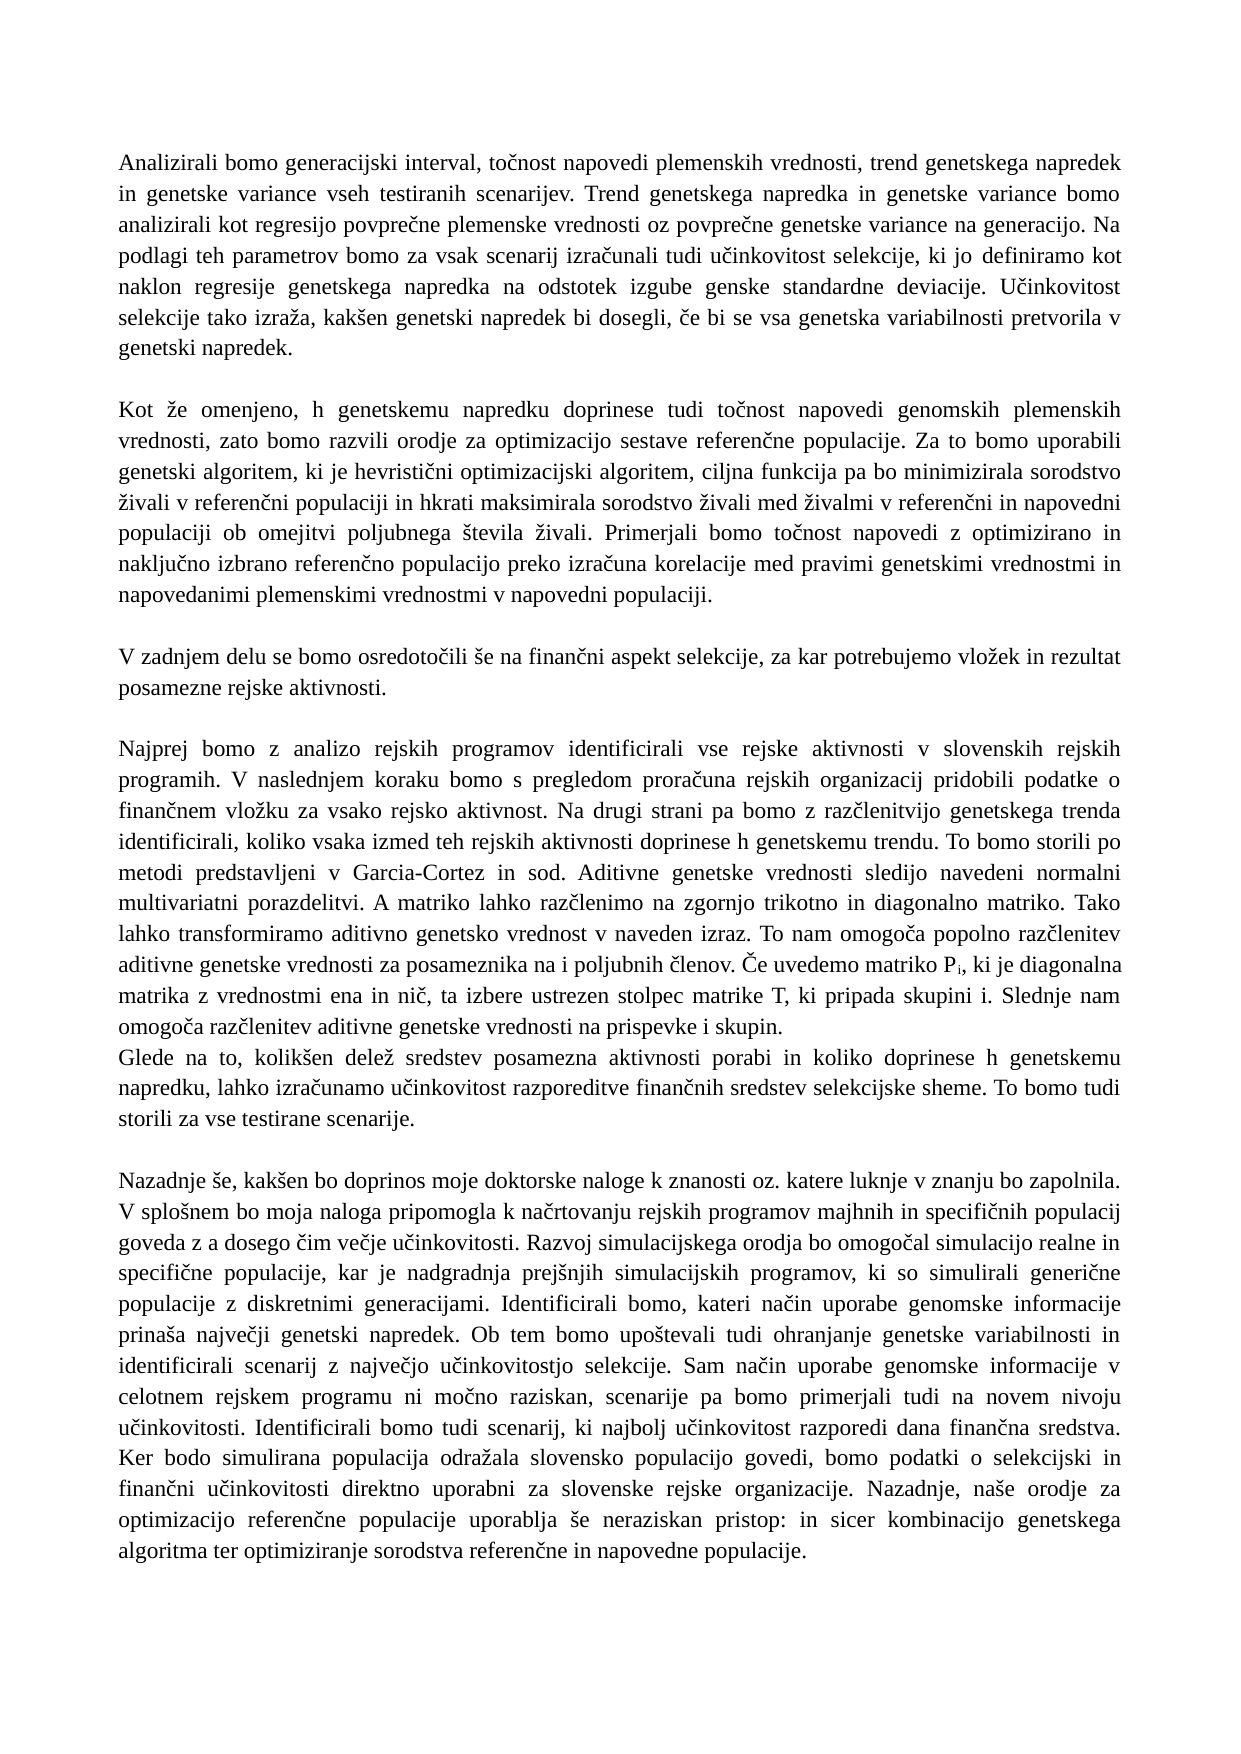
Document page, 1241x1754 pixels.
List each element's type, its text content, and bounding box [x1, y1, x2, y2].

text Kot že omenjeno, h genetskemu napredku doprinese tudi točnost napovedi genomskih plemenskih vrednosti, zato bomo razvili orodje za optimizacijo sestave referenčne populacije. Za to bomo uporabili genetski algoritem, ki je hevristični optimizacijski algoritem, ciljna funkcija pa bo minimizirala sorodstvo živali v referenčni populaciji in hkrati maksimirala sorodstvo živali med živalmi v referenčni in napovedni populaciji ob omejitvi poljubnega števila živali. Primerjali bomo točnost napovedi z optimizirano in naključno izbrano referenčno populacijo preko izračuna korelacije med pravimi genetskimi vrednostmi in napovedanimi plemenskimi vrednostmi v napovedni populaciji. [118, 396, 1122, 607]
text Analizirali bomo generacijski interval, točnost napovedi plemenskih vrednosti, trend genetskega napredek in genetske variance vseh testiranih scenarijev. Trend genetskega napredka in genetske variance bomo analizirali kot regresijo povprečne plemenske vrednosti oz povprečne genetske variance na generacijo. Na podlagi teh parametrov bomo za vsak scenarij izračunali tudi učinkovitost selekcije, ki jo definiramo kot naklon regresije genetskega napredka na odstotek izgube genske standardne deviacije. Učinkovitost selekcije tako izraža, kakšen genetski napredek bi dosegli, če bi se vsa genetska variabilnosti pretvorila v genetski napredek. [118, 149, 1122, 361]
text Najprej bomo z analizo rejskih programov identificirali vse rejske aktivnosti v slovenskih rejskih programih. V naslednjem koraku bomo s pregledom proračuna rejskih organizacij pridobili podatke o finančnem vložku za vsako rejsko aktivnost. Na drugi strani pa bomo z razčlenitvijo genetskega trenda identificirali, koliko vsaka izmed teh rejskih aktivnosti doprinese h genetskemu trendu. To bomo storili po metodi predstavljeni v Garcia-Cortez in sod. Aditivne genetske vrednosti sledijo navedeni normalni multivariatni porazdelitvi. A matriko lahko razčlenimo na zgornjo trikotno in diagonalno matriko. Tako lahko transformiramo aditivno genetsko vrednost v naveden izraz. To nam omogoča popolno razčlenitev aditivne genetske vrednosti za posameznika na i poljubnih členov. Če uvedemo matriko Pi, ki je diagonalna matrika z vrednostmi ena in nič, ta izbere ustrezen stolpec matrike T, ki pripada skupini i. Slednje nam omogoča razčlenitev aditivne genetske vrednosti na prispevke i skupin. [118, 735, 1122, 1039]
text V zadnjem delu se bomo osredotočili še na finančni aspekt selekcije, za kar potrebujemo vložek in rezultat posamezne rejske aktivnosti. [118, 642, 1122, 700]
text Nazadnje še, kakšen bo doprinos moje doktorske naloge k znanosti oz. katere luknje v znanju bo zapolnila. V splošnem bo moja naloga pripomogla k načrtovanju rejskih programov majhnih in specifičnih populacij goveda z a dosego čim večje učinkovitosti. Razvoj simulacijskega orodja bo omogočal simulacijo realne in specifične populacije, kar je nadgradnja prejšnjih simulacijskih programov, ki so simulirali generične populacije z diskretnimi generacijami. Identificirali bomo, kateri način uporabe genomske informacije prinaša največji genetski napredek. Ob tem bomo upoštevali tudi ohranjanje genetske variabilnosti in identificirali scenarij z največjo učinkovitostjo selekcije. Sam način uporabe genomske informacije v celotnem rejskem programu ni močno raziskan, scenarije pa bomo primerjali tudi na novem nivoju učinkovitosti. Identificirali bomo tudi scenarij, ki najbolj učinkovitost razporedi dana finančna sredstva. Ker bodo simulirana populacija odražala slovensko populacijo govedi, bomo podatki o selekcijski in finančni učinkovitosti direktno uporabni za slovenske rejske organizacije. Nazadnje, naše orodje za optimizacijo referenčne populacije uporablja še neraziskan pristop: in sicer kombinacijo genetskega algoritma ter optimiziranje sorodstva referenčne in napovedne populacije. [118, 1166, 1122, 1563]
text Glede na to, kolikšen delež sredstev posamezna aktivnosti porabi in koliko doprinese h genetskemu napredku, lahko izračunamo učinkovitost razporeditve finančnih sredstev selekcijske sheme. To bomo tudi storili za vse testirane scenarije. [118, 1043, 1122, 1132]
